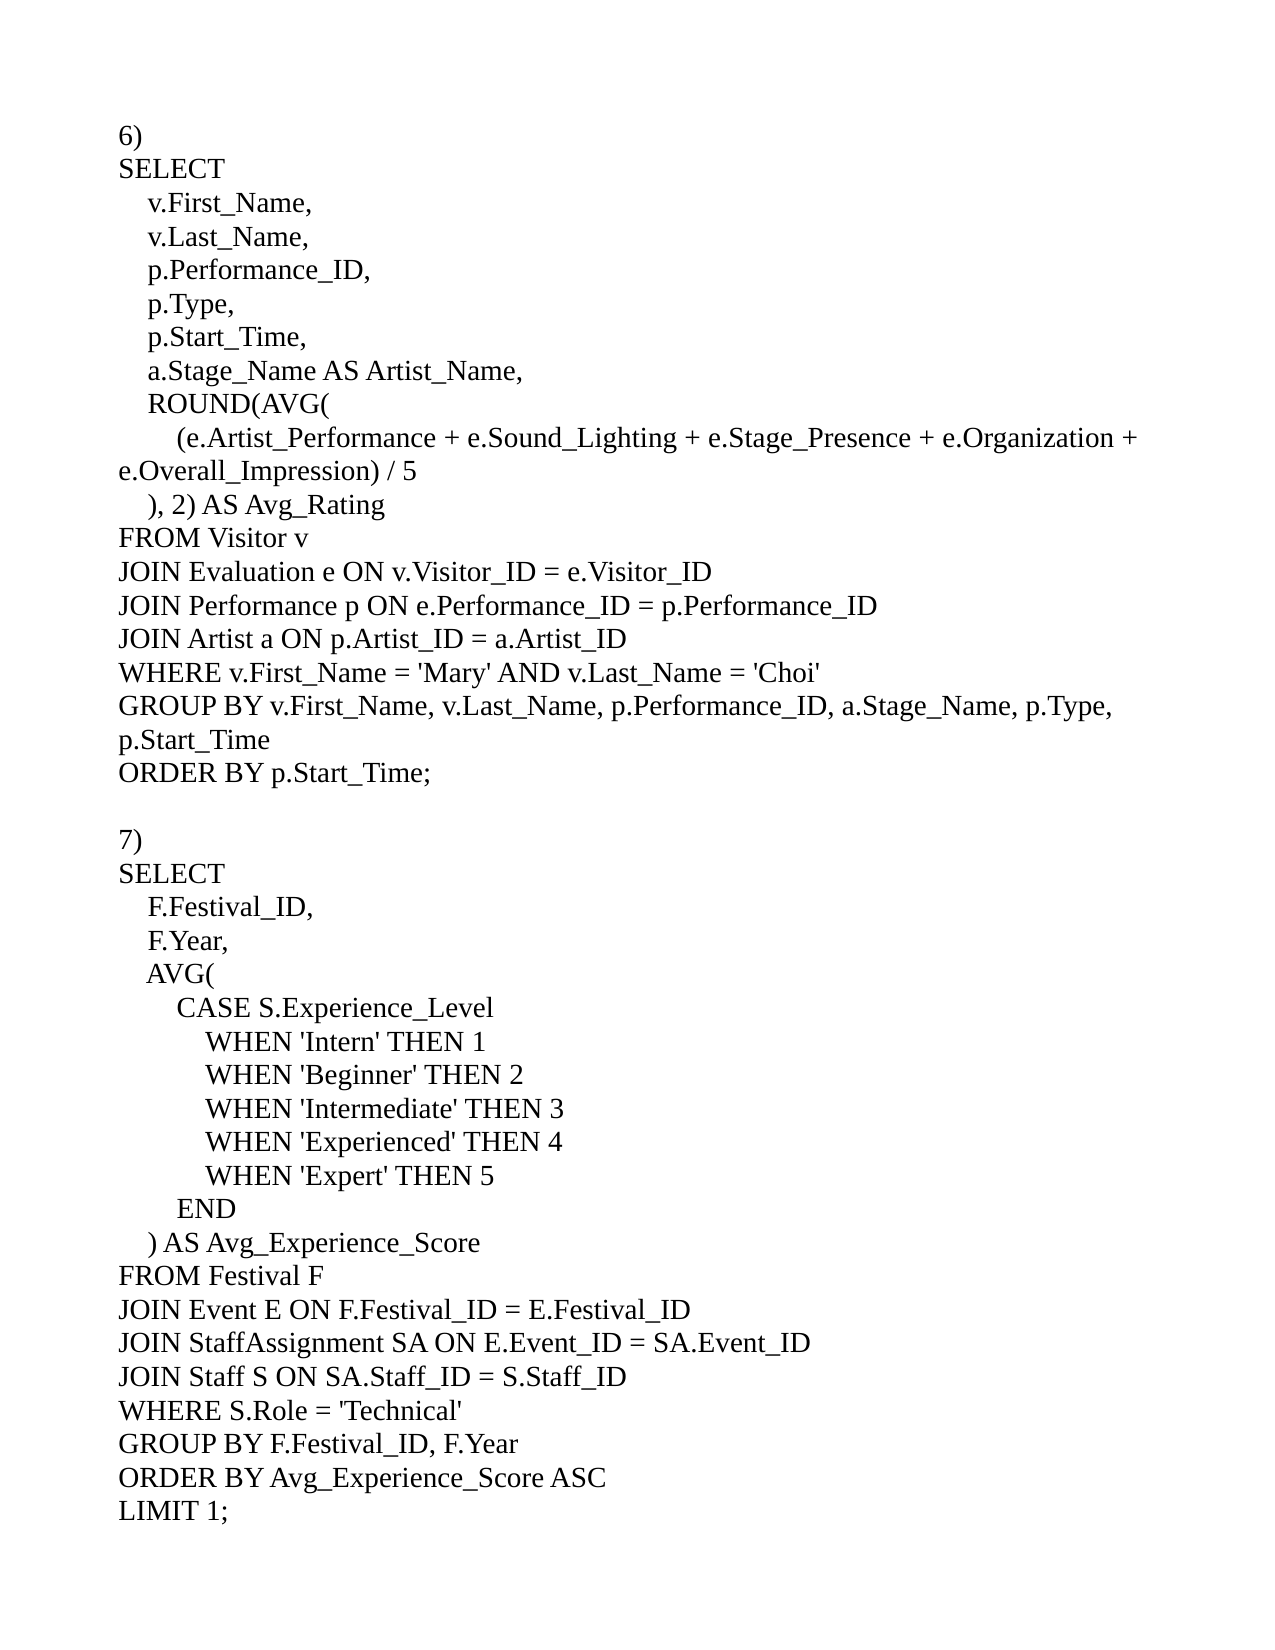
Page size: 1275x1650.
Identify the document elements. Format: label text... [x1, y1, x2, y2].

text AVG( [118, 957, 1157, 990]
text WHEN 'Experienced' THEN 4 [118, 1124, 1157, 1158]
text a.Stage_Name AS Artist_Name, [118, 353, 1157, 386]
text JOIN StaffAssignment SA ON E.Event_ID = SA.Event_ID [118, 1326, 1157, 1359]
text WHERE S.Role = 'Technical' [118, 1393, 1157, 1426]
text GROUP BY v.First_Name, v.Last_Name, p.Performance_ID, a.Stage_Name, p.Type, p.Start_Time [118, 688, 1157, 755]
text WHEN 'Expert' THEN 5 [118, 1158, 1157, 1191]
text FROM Visitor v [118, 521, 1157, 554]
text F.Year, [118, 923, 1157, 957]
text WHEN 'Intern' THEN 1 [118, 1024, 1157, 1057]
text JOIN Artist a ON p.Artist_ID = a.Artist_ID [118, 621, 1157, 655]
text JOIN Performance p ON e.Performance_ID = p.Performance_ID [118, 588, 1157, 621]
text FROM Festival F [118, 1258, 1157, 1292]
text WHEN 'Intermediate' THEN 3 [118, 1091, 1157, 1124]
text ORDER BY p.Start_Time; [118, 755, 1157, 789]
text WHEN 'Beginner' THEN 2 [118, 1057, 1157, 1091]
text JOIN Event E ON F.Festival_ID = E.Festival_ID [118, 1292, 1157, 1326]
text 7) [118, 822, 1157, 856]
text v.First_Name, [118, 185, 1157, 219]
text F.Festival_ID, [118, 889, 1157, 923]
text SELECT [118, 856, 1157, 889]
text GROUP BY F.Festival_ID, F.Year [118, 1426, 1157, 1460]
text p.Type, [118, 286, 1157, 319]
text ORDER BY Avg_Experience_Score ASC [118, 1460, 1157, 1493]
text LIMIT 1; [118, 1493, 1157, 1527]
text ), 2) AS Avg_Rating [118, 487, 1157, 521]
text p.Performance_ID, [118, 252, 1157, 286]
text JOIN Staff S ON SA.Staff_ID = S.Staff_ID [118, 1359, 1157, 1393]
text SELECT [118, 152, 1157, 185]
text JOIN Evaluation e ON v.Visitor_ID = e.Visitor_ID [118, 554, 1157, 588]
text WHERE v.First_Name = 'Mary' AND v.Last_Name = 'Choi' [118, 655, 1157, 688]
text CASE S.Experience_Level [118, 990, 1157, 1024]
text (e.Artist_Performance + e.Sound_Lighting + e.Stage_Presence + e.Organization + e.Overall_Impression) / 5 [118, 420, 1157, 487]
text ) AS Avg_Experience_Score [118, 1225, 1157, 1258]
text v.Last_Name, [118, 219, 1157, 252]
text p.Start_Time, [118, 319, 1157, 353]
text 6) [118, 118, 1157, 152]
text END [118, 1191, 1157, 1225]
text ROUND(AVG( [118, 386, 1157, 420]
